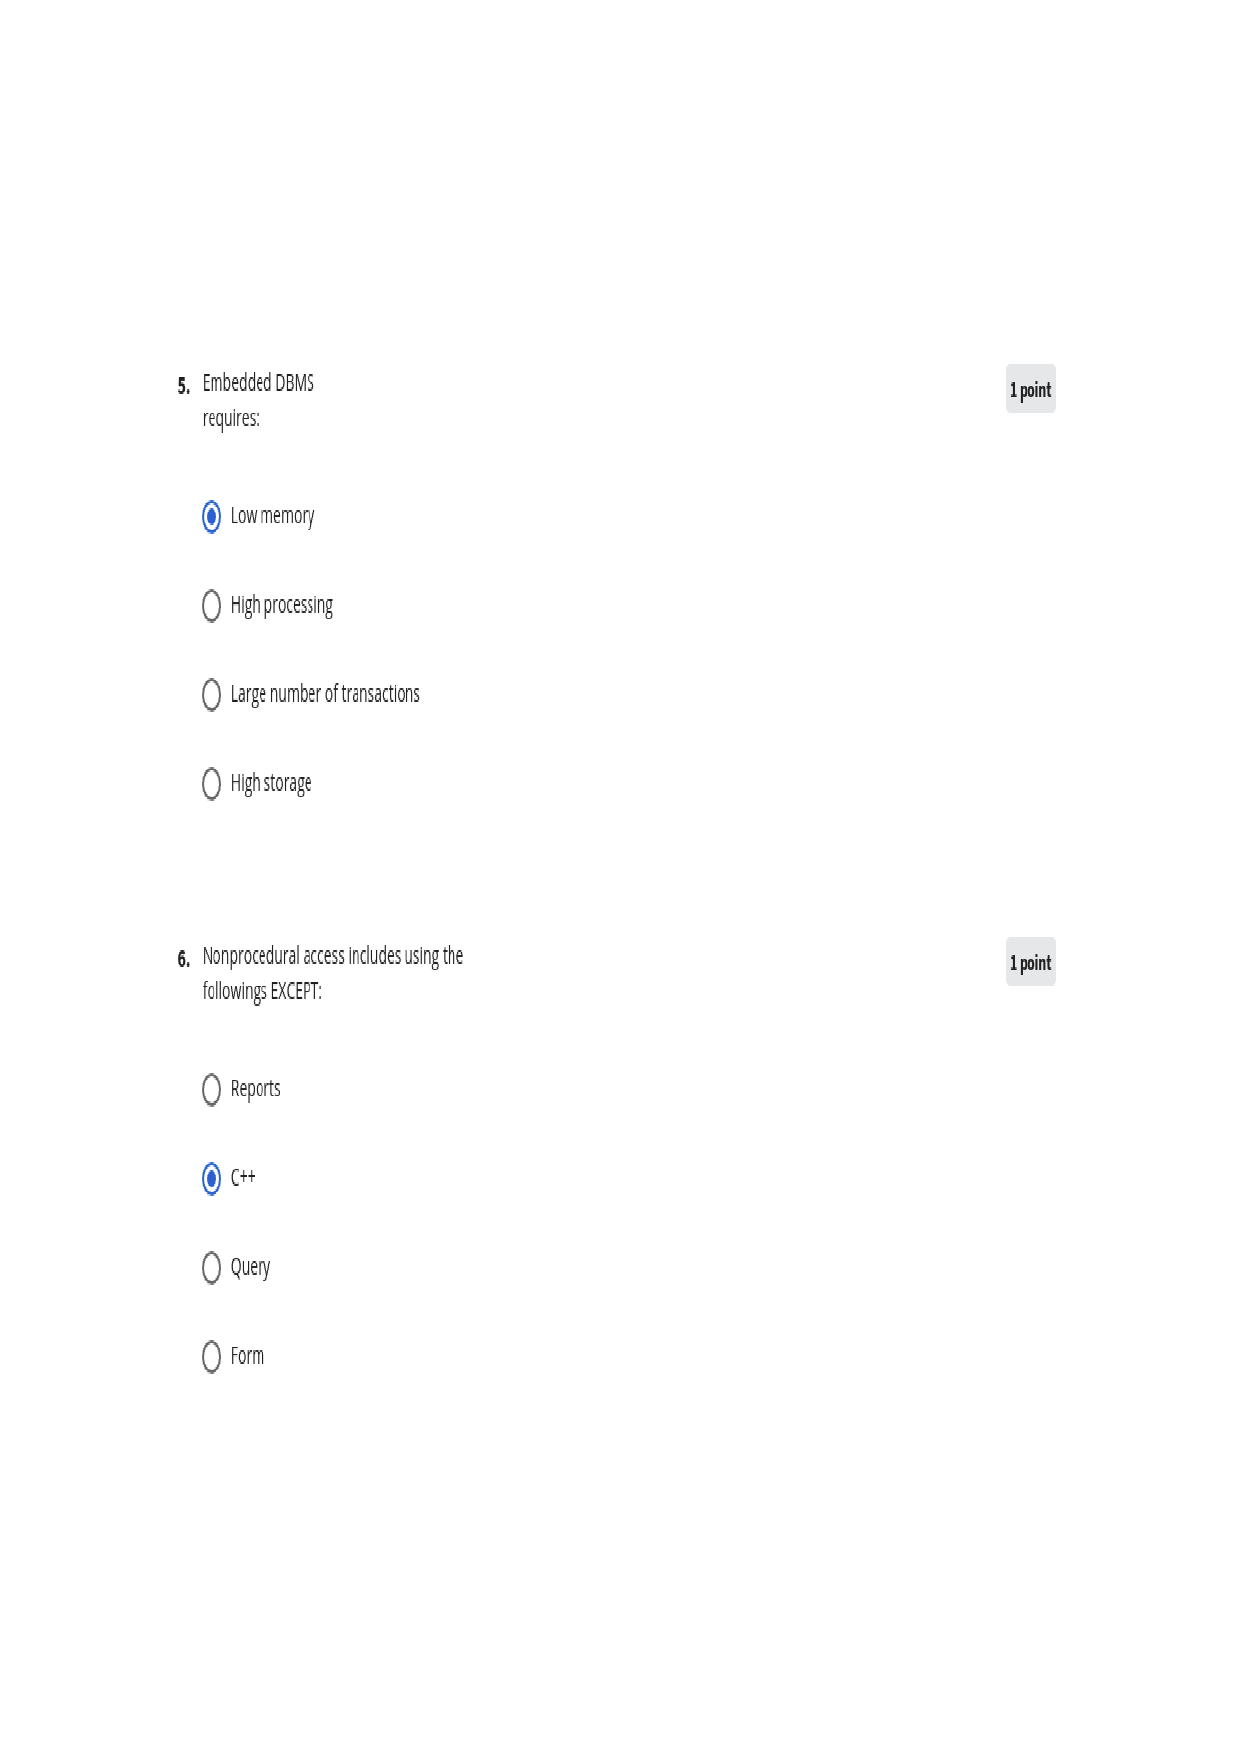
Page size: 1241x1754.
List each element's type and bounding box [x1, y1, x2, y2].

picture [118, 319, 1123, 1433]
